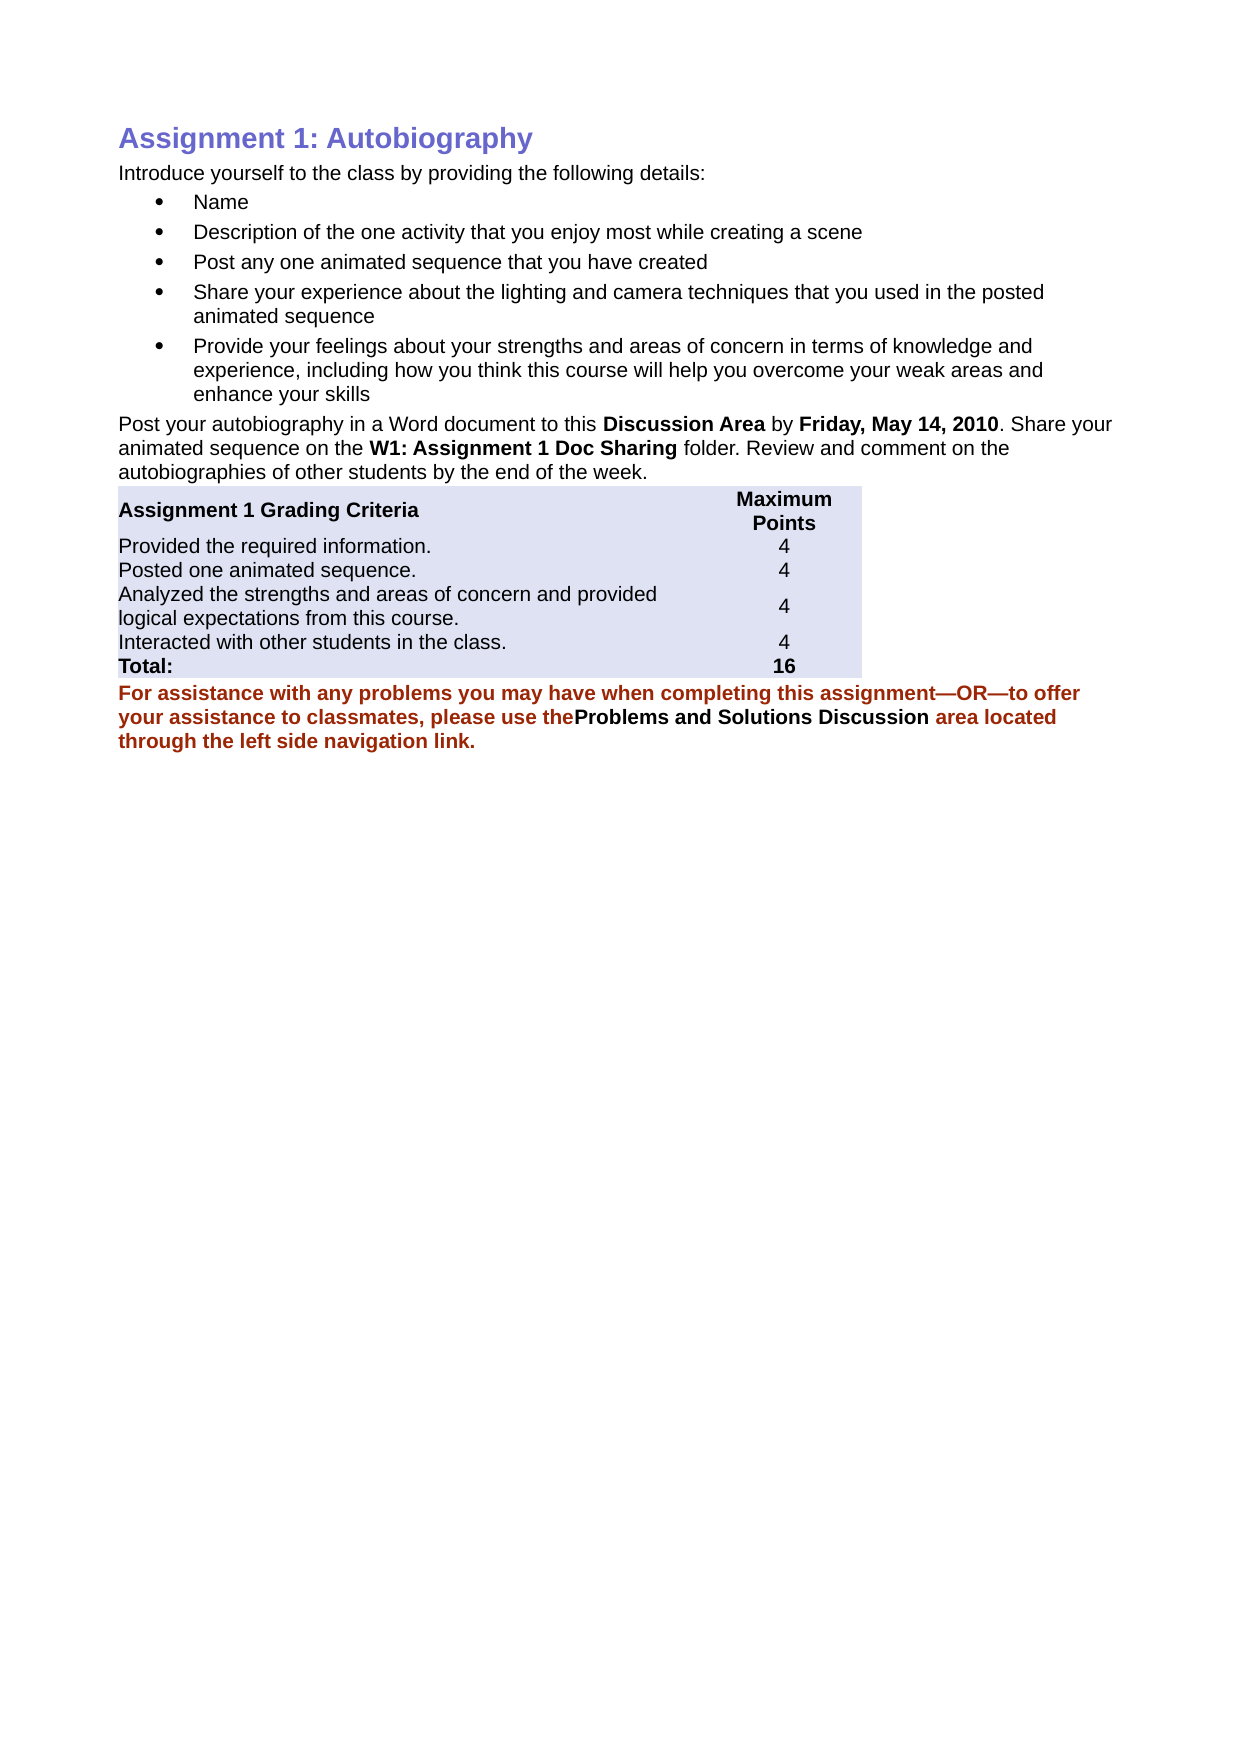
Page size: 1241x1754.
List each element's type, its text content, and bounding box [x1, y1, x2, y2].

list Provide your feelings about your strengths and areas of concern in terms of knowledge and experience, including how you think this course will help you overcome your weak areas and enhance your skills [156, 334, 1122, 406]
table_cell 4 [706, 630, 862, 654]
table_header Assignment 1 Grading Criteria [118, 486, 706, 534]
list Post any one animated sequence that you have created [156, 250, 1122, 274]
text For assistance with any problems you may have when completing this assignment—OR—to offer your assistance to classmates, please use theProblems and Solutions Discussion area located through the left side navigation link. [118, 681, 1122, 753]
table_cell Analyzed the strengths and areas of concern and provided logical expectations from this course. [118, 582, 706, 630]
table_cell Posted one animated sequence. [118, 558, 706, 582]
table_cell 4 [706, 582, 862, 630]
list Name [156, 190, 1122, 214]
table_cell Total: [118, 654, 706, 678]
table_cell Provided the required information. [118, 534, 706, 558]
table_cell 4 [706, 558, 862, 582]
text Post your autobiography in a Word document to this Discussion Area by Friday, May 14, 2010. Share your animated sequence on the W1: Assignment 1 Doc Sharing folder. Review and comment on the autobiographies of other students by the end of the week. [118, 412, 1122, 483]
table_cell Interacted with other students in the class. [118, 630, 706, 654]
table_header Maximum Points [706, 486, 862, 534]
list Share your experience about the lighting and camera techniques that you used in the posted animated sequence [156, 280, 1122, 328]
text Assignment 1: Autobiography [118, 121, 1122, 154]
table_cell 4 [706, 534, 862, 558]
text Introduce yourself to the class by providing the following details: [118, 160, 1122, 184]
table_cell 16 [706, 654, 862, 678]
list Description of the one activity that you enjoy most while creating a scene [156, 220, 1122, 244]
